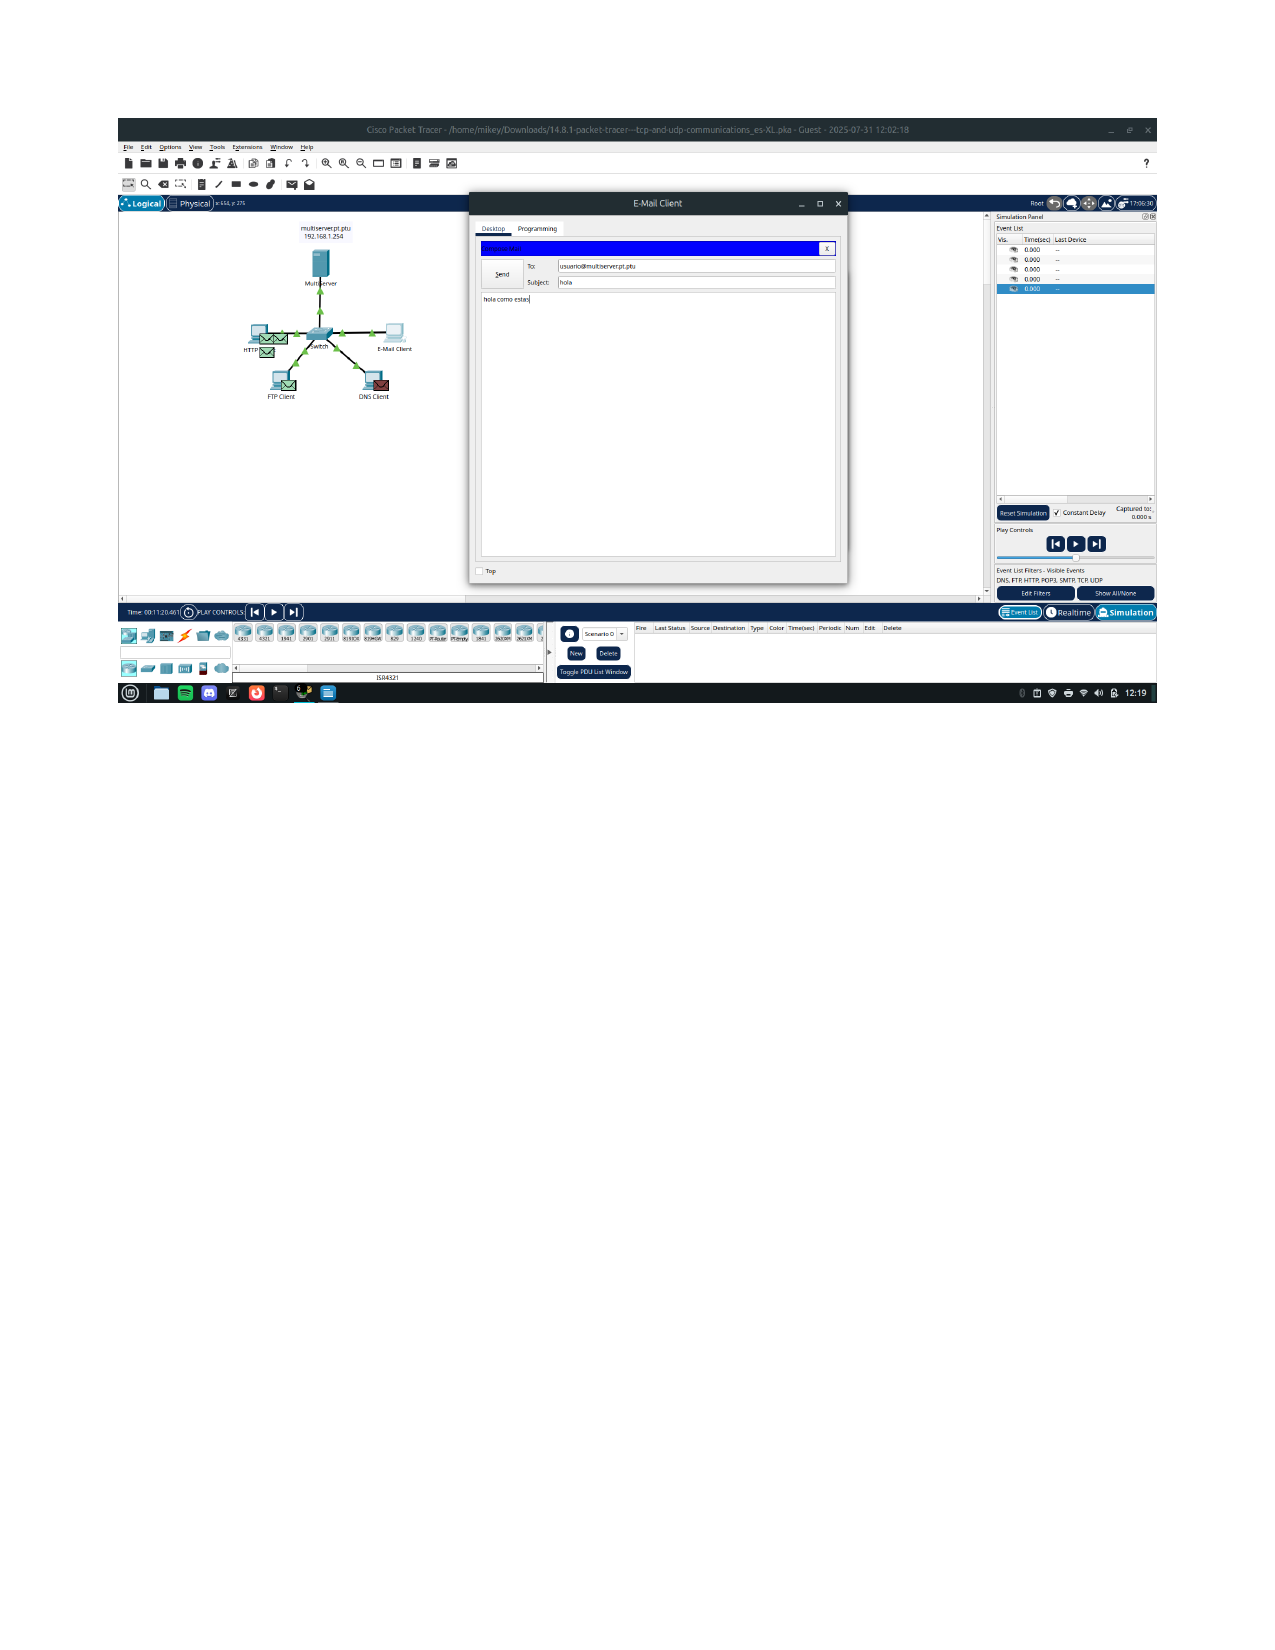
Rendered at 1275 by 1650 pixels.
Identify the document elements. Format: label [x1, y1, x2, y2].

picture [1099, 608, 1108, 617]
picture [118, 118, 1157, 703]
